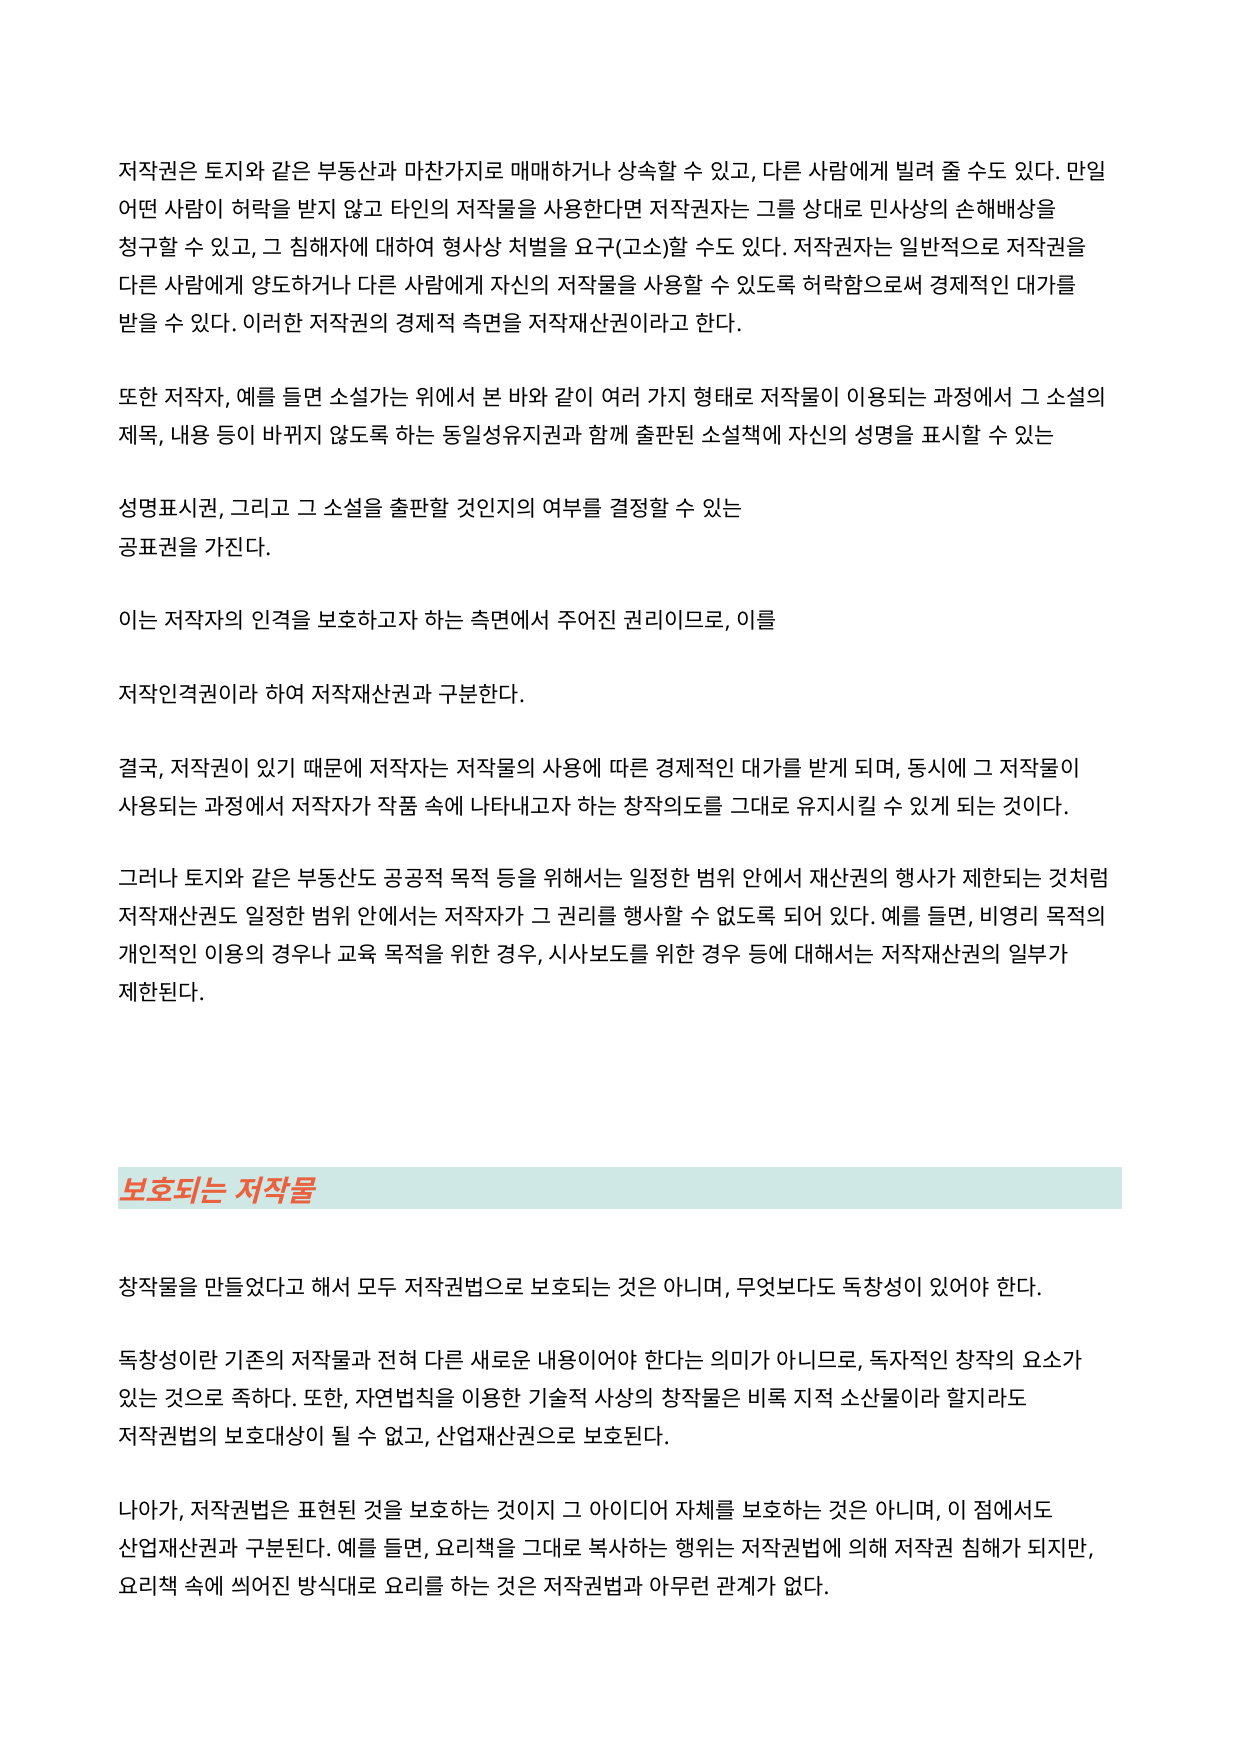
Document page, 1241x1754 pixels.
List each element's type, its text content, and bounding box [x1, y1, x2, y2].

text 성명표시권, 그리고 그 소설을 출판할 것인지의 여부를 결정할 수 있는 [118, 491, 1122, 523]
text 저작인격권이라 하여 저작재산권과 구분한다. [118, 677, 1122, 709]
text 독창성이란 기존의 저작물과 전혀 다른 새로운 내용이어야 한다는 의미가 아니므로, 독자적인 창작의 요소가 있는 것으로 족하다. 또한, 자연법칙을 이용한 기술적 사상의 창작물은 비록 지적 소산물이라 할지라도 저작권법의 보호대상이 될 수 없고, 산업재산권으로 보호된다. [118, 1343, 1122, 1451]
title 보호되는 저작물 [118, 1167, 1122, 1209]
text 저작권은 토지와 같은 부동산과 마찬가지로 매매하거나 상속할 수 있고, 다른 사람에게 빌려 줄 수도 있다. 만일 어떤 사람이 허락을 받지 않고 타인의 저작물을 사용한다면 저작권자는 그를 상대로 민사상의 손해배상을 청구할 수 있고, 그 침해자에 대하여 형사상 처벌을 요구(고소)할 수도 있다. 저작권자는 일반적으로 저작권을 다른 사람에게 양도하거나 다른 사람에게 자신의 저작물을 사용할 수 있도록 허락함으로써 경제적인 대가를 받을 수 있다. 이러한 저작권의 경제적 측면을 저작재산권이라고 한다. [118, 154, 1122, 337]
text 결국, 저작권이 있기 때문에 저작자는 저작물의 사용에 따른 경제적인 대가를 받게 되며, 동시에 그 저작물이 사용되는 과정에서 저작자가 작품 속에 나타내고자 하는 창작의도를 그대로 유지시킬 수 있게 되는 것이다. [118, 751, 1122, 821]
text 또한 저작자, 예를 들면 소설가는 위에서 본 바와 같이 여러 가지 형태로 저작물이 이용되는 과정에서 그 소설의 제목, 내용 등이 바뀌지 않도록 하는 동일성유지권과 함께 출판된 소설책에 자신의 성명을 표시할 수 있는 [118, 379, 1122, 449]
text 공표권을 가진다. [118, 529, 1122, 561]
text 창작물을 만들었다고 해서 모두 저작권법으로 보호되는 것은 아니며, 무엇보다도 독창성이 있어야 한다. [118, 1269, 1122, 1301]
text 이는 저작자의 인격을 보호하고자 하는 측면에서 주어진 권리이므로, 이를 [118, 603, 1122, 635]
text 나아가, 저작권법은 표현된 것을 보호하는 것이지 그 아이디어 자체를 보호하는 것은 아니며, 이 점에서도 산업재산권과 구분된다. 예를 들면, 요리책을 그대로 복사하는 행위는 저작권법에 의해 저작권 침해가 되지만, 요리책 속에 씌어진 방식대로 요리를 하는 것은 저작권법과 아무런 관계가 없다. [118, 1493, 1122, 1601]
text 그러나 토지와 같은 부동산도 공공적 목적 등을 위해서는 일정한 범위 안에서 재산권의 행사가 제한되는 것처럼 저작재산권도 일정한 범위 안에서는 저작자가 그 권리를 행사할 수 없도록 되어 있다. 예를 들면, 비영리 목적의 개인적인 이용의 경우나 교육 목적을 위한 경우, 시사보도를 위한 경우 등에 대해서는 저작재산권의 일부가 제한된다. [118, 861, 1122, 1007]
